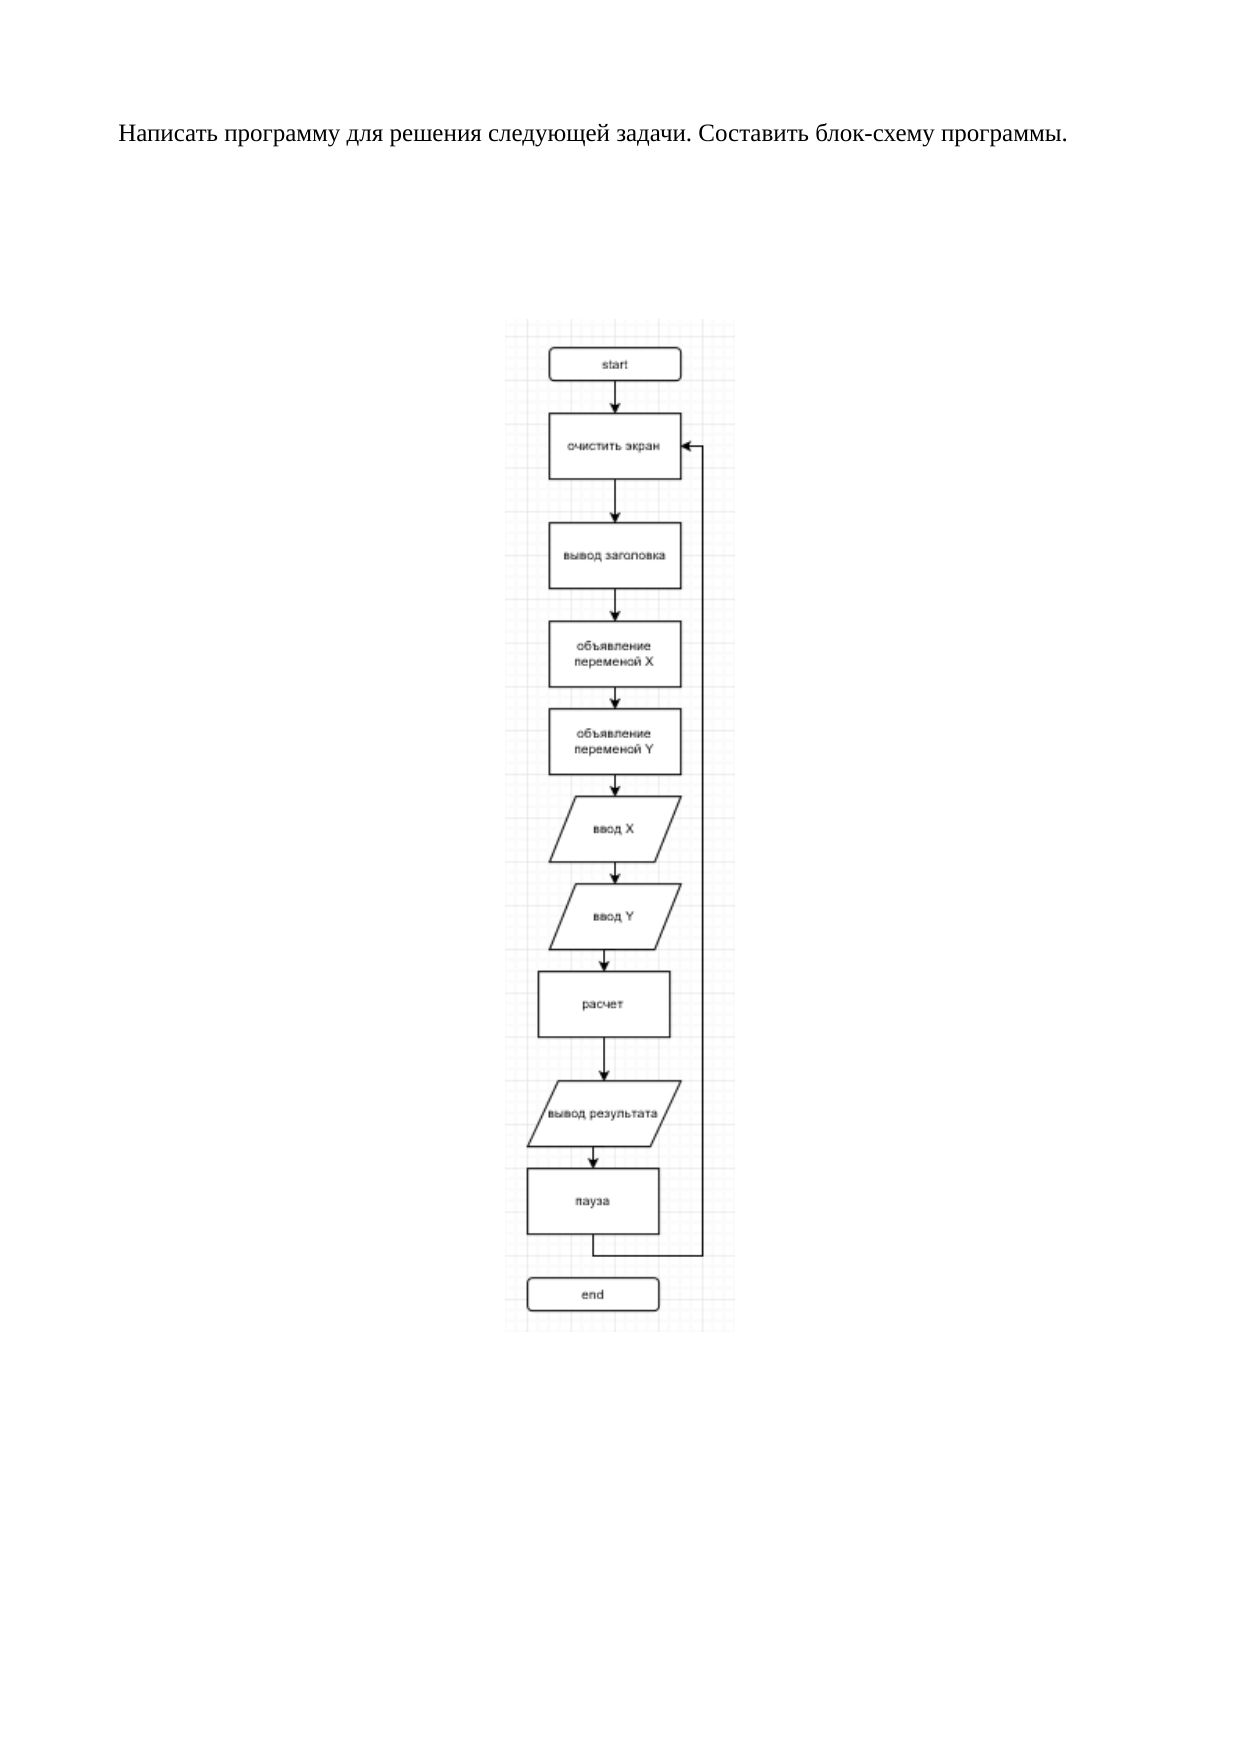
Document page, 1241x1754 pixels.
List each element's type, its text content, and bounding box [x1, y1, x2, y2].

text Написать программу для решения следующей задачи. Составить блок-схему программы. [118, 118, 1122, 147]
picture [505, 319, 735, 1332]
